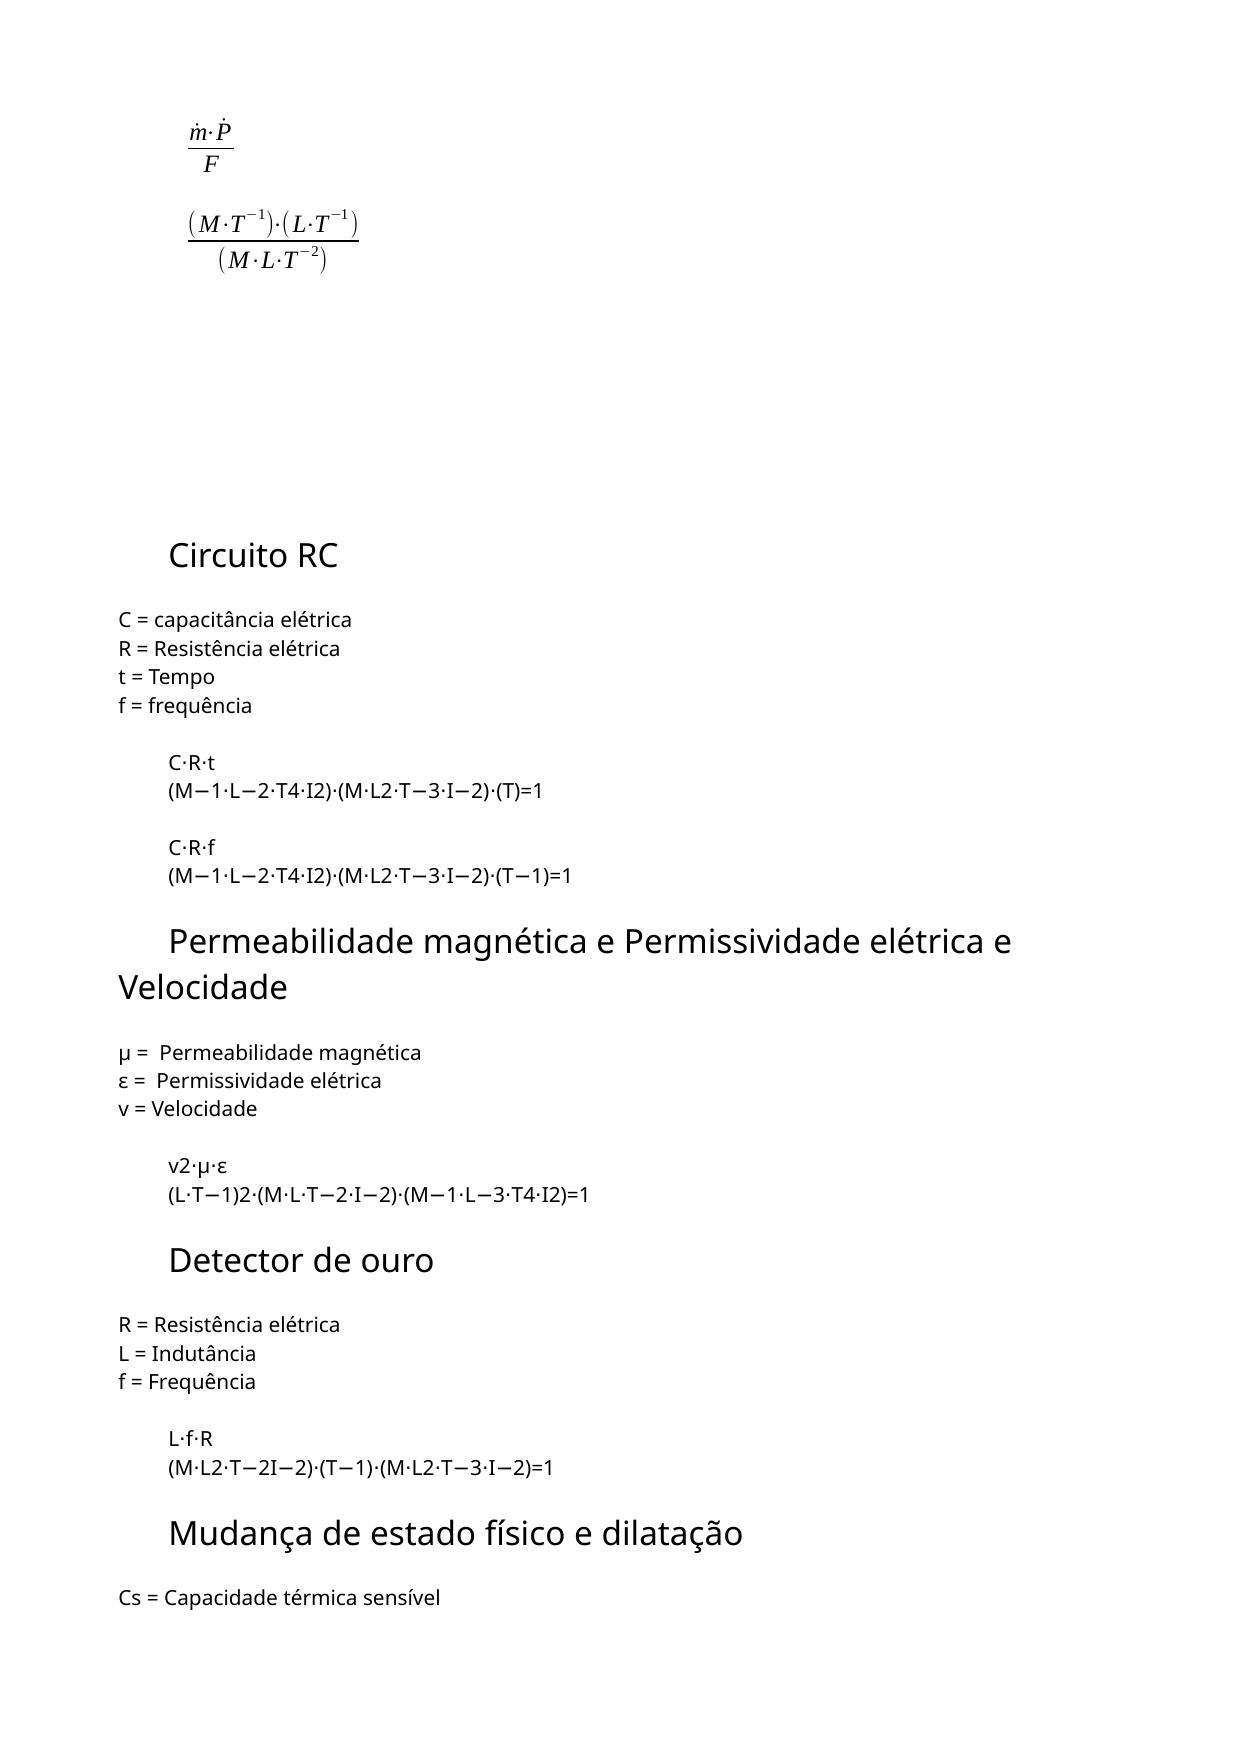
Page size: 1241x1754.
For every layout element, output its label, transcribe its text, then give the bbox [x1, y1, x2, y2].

text v2⋅μ⋅ε [118, 1151, 1122, 1180]
text L⋅f⋅R [118, 1424, 1122, 1453]
text (M⋅L2⋅T−2I−2)⋅(T−1)⋅(M⋅L2⋅T−3⋅I−2)=1 [118, 1453, 1122, 1481]
text μ = Permeabilidade magnética [118, 1038, 1122, 1066]
text Permeabilidade magnética e Permissividade elétrica e Velocidade [118, 918, 1122, 1009]
text C = capacitância elétrica [118, 606, 1122, 634]
text Detector de ouro [118, 1237, 1122, 1282]
text f = Frequência [118, 1367, 1122, 1396]
text R = Resistência elétrica [118, 634, 1122, 662]
text C⋅R⋅f [118, 833, 1122, 861]
text ε = Permissividade elétrica [118, 1066, 1122, 1094]
text L = Indutância [118, 1339, 1122, 1367]
text Mudança de estado físico e dilatação [118, 1509, 1122, 1555]
text (M−1⋅L−2⋅T4⋅I2)⋅(M⋅L2⋅T−3⋅I−2)⋅(T−1)=1 [118, 861, 1122, 890]
text (M−1⋅L−2⋅T4⋅I2)⋅(M⋅L2⋅T−3⋅I−2)⋅(T)=1 [118, 776, 1122, 804]
text v = Velocidade [118, 1094, 1122, 1123]
text R = Resistência elétrica [118, 1311, 1122, 1339]
text t = Tempo [118, 662, 1122, 691]
text C⋅R⋅t [118, 748, 1122, 776]
text (L⋅T−1)2⋅(M⋅L⋅T−2⋅I−2)⋅(M−1⋅L−3⋅T4⋅I2)=1 [118, 1180, 1122, 1208]
text Circuito RC [118, 532, 1122, 577]
text Cs = Capacidade térmica sensível [118, 1583, 1122, 1612]
text f = frequência [118, 691, 1122, 719]
